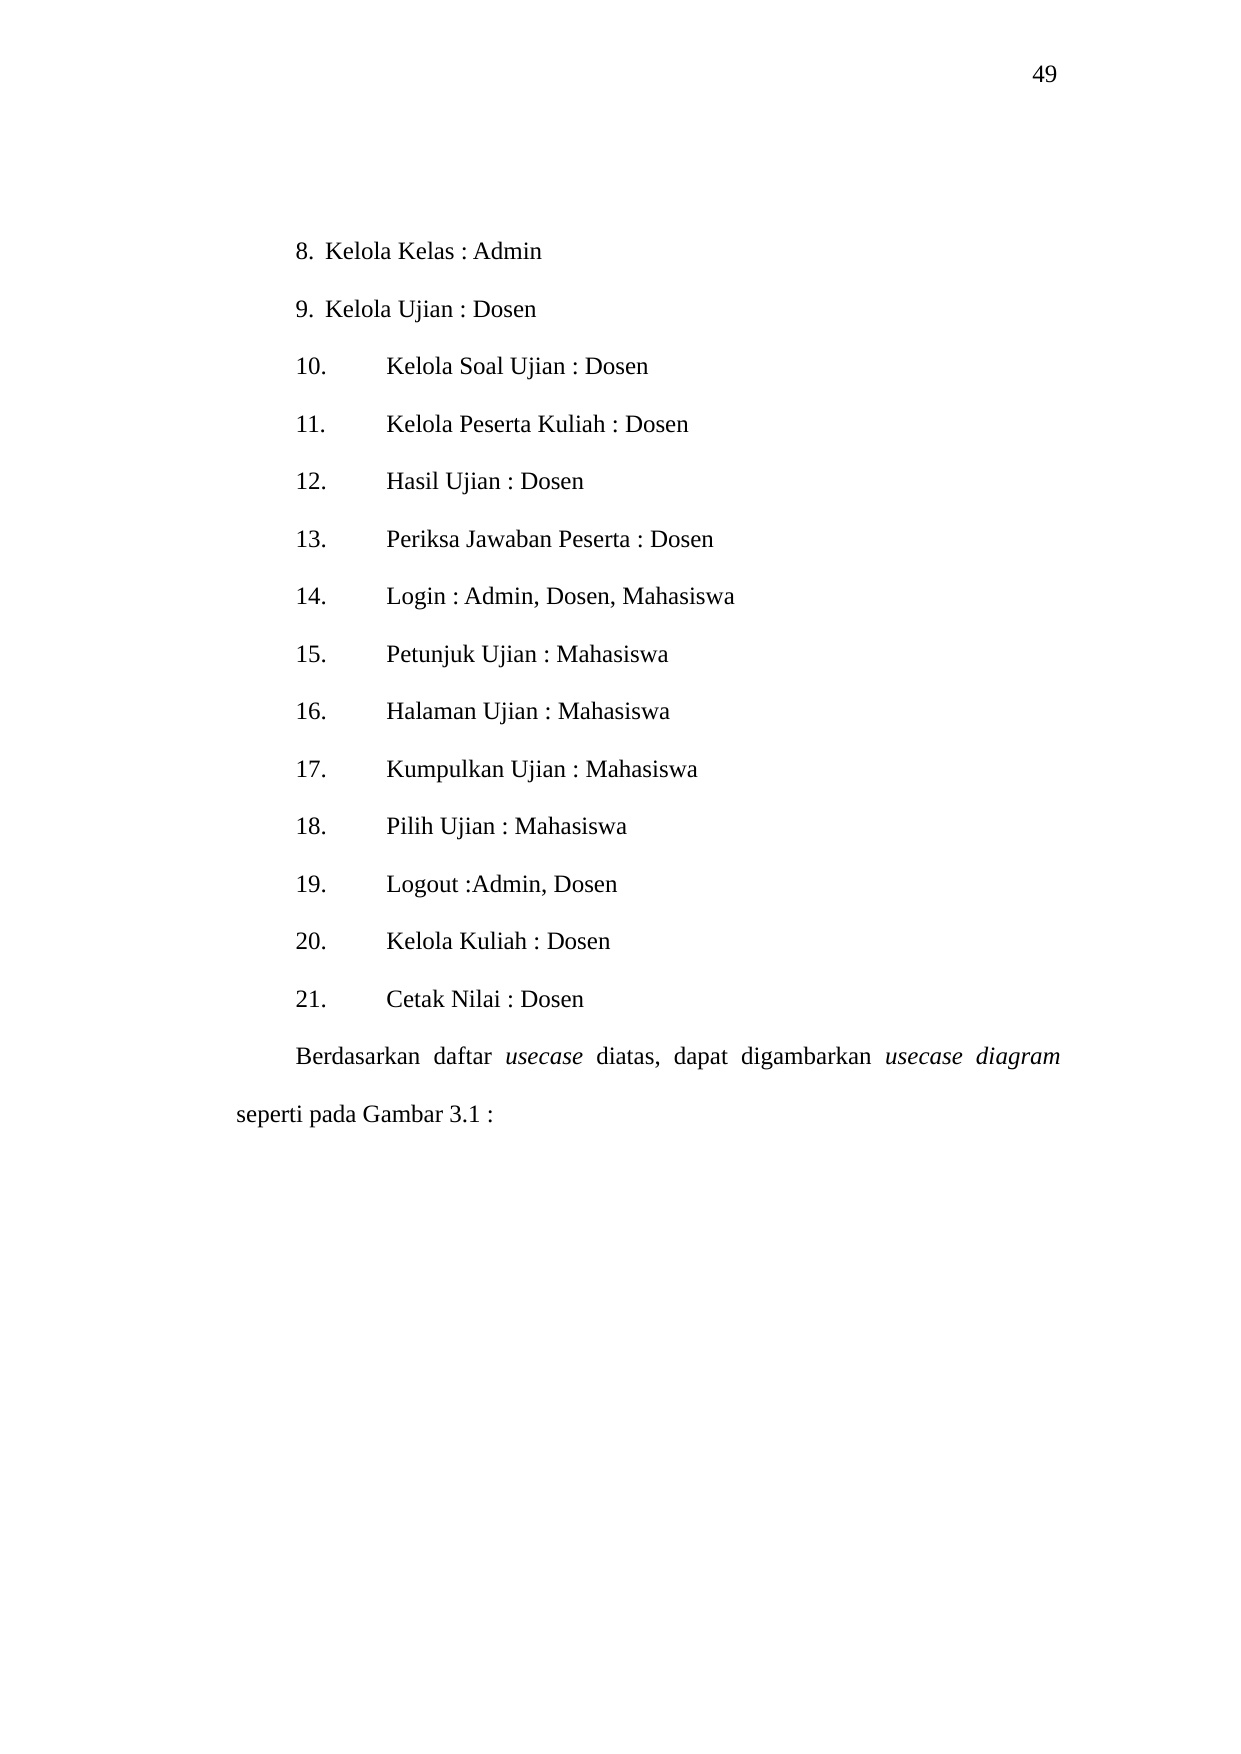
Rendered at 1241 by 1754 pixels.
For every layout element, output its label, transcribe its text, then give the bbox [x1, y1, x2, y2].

list Cetak Nilai : Dosen [295, 984, 1063, 1012]
list Login : Admin, Dosen, Mahasiswa [295, 581, 1063, 610]
list Halaman Ujian : Mahasiswa [295, 696, 1063, 725]
list Kelola Soal Ujian : Dosen [295, 351, 1063, 380]
list Kumpulkan Ujian : Mahasiswa [295, 754, 1063, 782]
list Hasil Ujian : Dosen [295, 466, 1063, 495]
text Berdasarkan daftar usecase diatas, dapat digambarkan usecase diagram seperti pada Gambar 3.1 : [236, 1041, 1063, 1127]
list Kelola Kelas : Admin [295, 236, 1063, 265]
list Petunjuk Ujian : Mahasiswa [295, 639, 1063, 667]
list Pilih Ujian : Mahasiswa [295, 811, 1063, 840]
list Periksa Jawaban Peserta : Dosen [295, 524, 1063, 552]
list Kelola Ujian : Dosen [295, 294, 1063, 322]
list Logout :Admin, Dosen [295, 869, 1063, 897]
list Kelola Kuliah : Dosen [295, 926, 1063, 955]
list Kelola Peserta Kuliah : Dosen [295, 409, 1063, 437]
